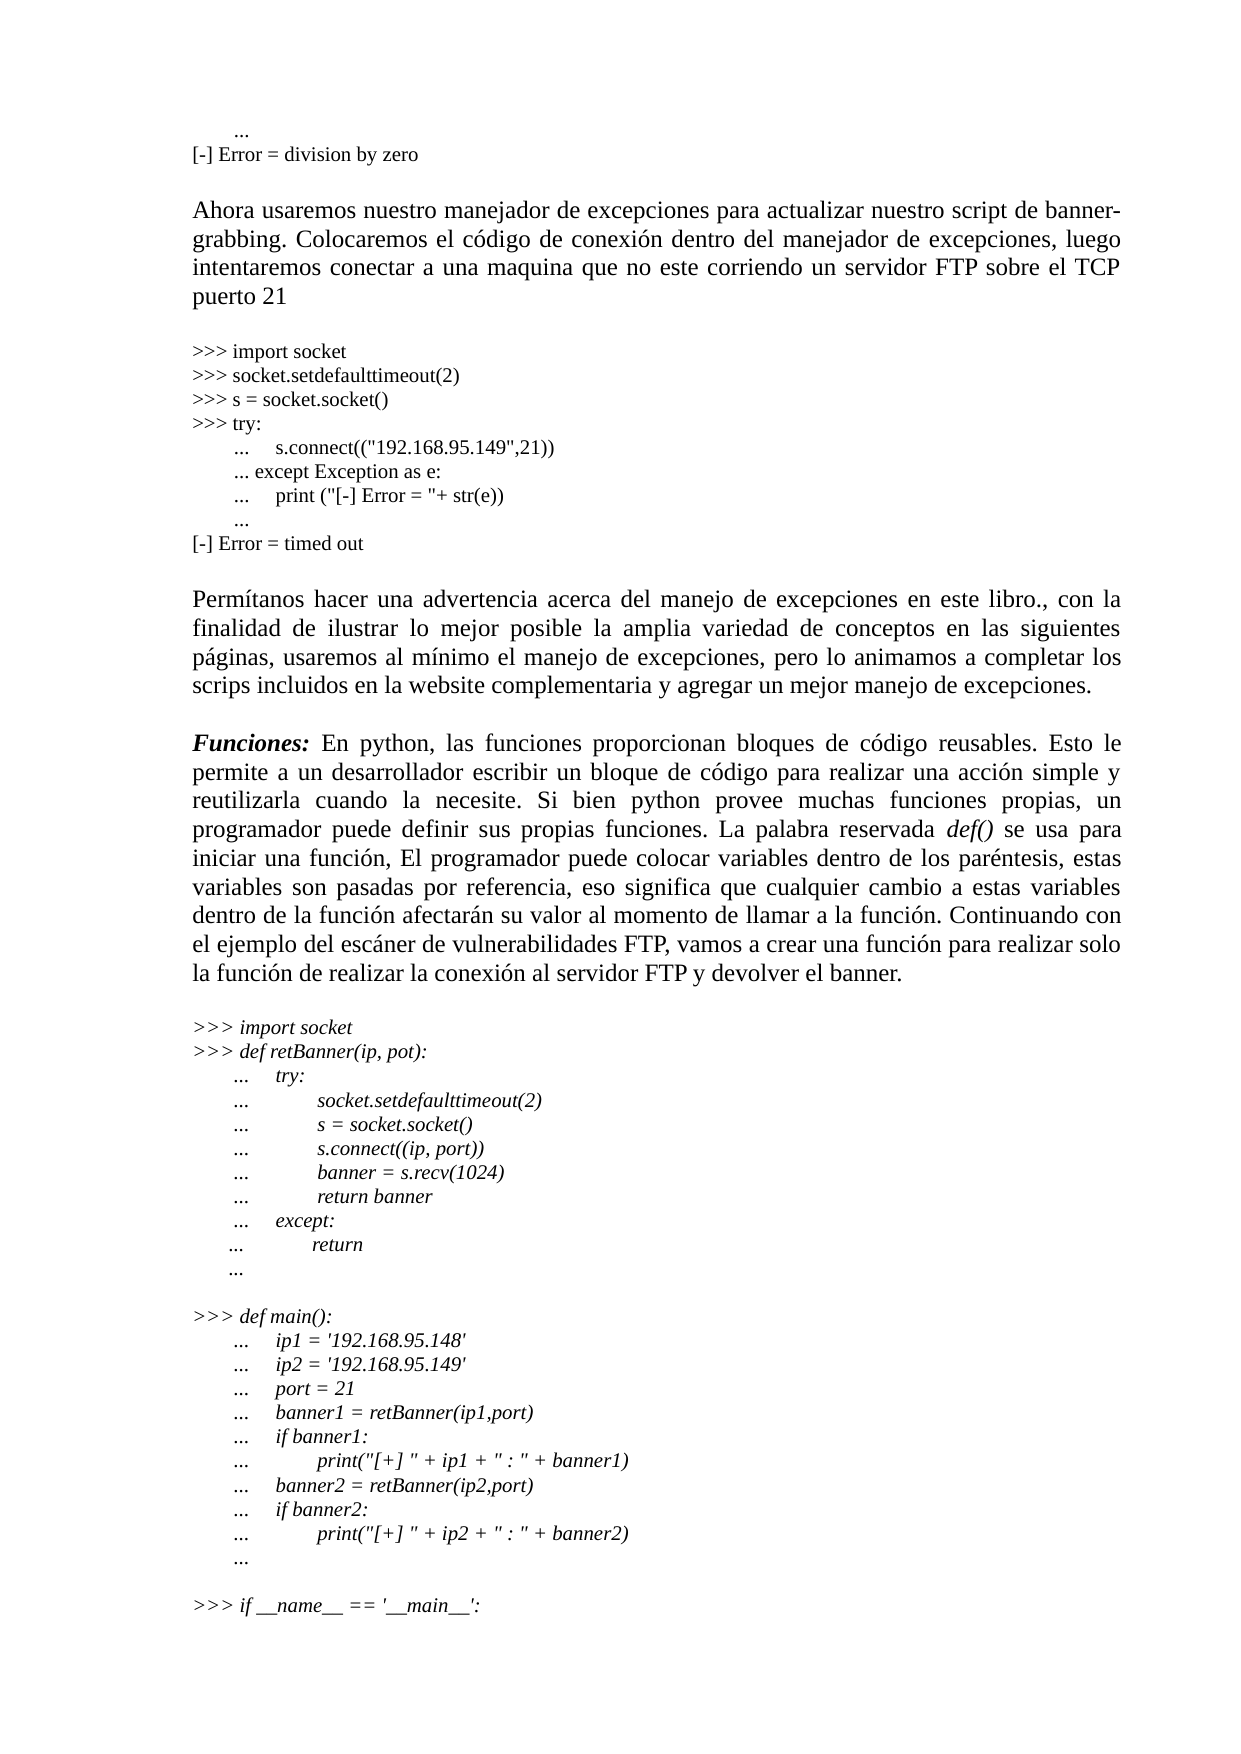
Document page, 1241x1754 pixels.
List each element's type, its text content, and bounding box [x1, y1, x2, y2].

text ... print("[+] " + ip1 + " : " + banner1) [192, 1448, 1122, 1472]
text ... socket.setdefaulttimeout(2) [192, 1087, 1122, 1112]
text ... if banner1: [192, 1424, 1122, 1448]
text ... s = socket.socket() [192, 1112, 1122, 1136]
text >>> try: [192, 411, 1122, 435]
text ... [192, 1545, 1122, 1569]
text Permítanos hacer una advertencia acerca del manejo de excepciones en este libro., con la finalidad de ilustrar lo mejor posible la amplia variedad de conceptos en las siguientes páginas, usaremos al mínimo el manejo de excepciones, pero lo animamos a completar los scrips incluidos en la website complementaria y agregar un mejor manejo de excepciones. [192, 584, 1122, 699]
text >>> import socket [192, 339, 1122, 363]
text >>> def main(): [192, 1304, 1122, 1328]
text ... try: [192, 1063, 1122, 1087]
text Funciones: En python, las funciones proporcionan bloques de código reusables. Esto le permite a un desarrollador escribir un bloque de código para realizar una acción simple y reutilizarla cuando la necesite. Si bien python provee muchas funciones propias, un programador puede definir sus propias funciones. La palabra reservada def() se usa para iniciar una función, El programador puede colocar variables dentro de los paréntesis, estas variables son pasadas por referencia, eso significa que cualquier cambio a estas variables dentro de la función afectarán su valor al momento de llamar a la función. Continuando con el ejemplo del escáner de vulnerabilidades FTP, vamos a crear una función para realizar solo la función de realizar la conexión al servidor FTP y devolver el banner. [192, 728, 1122, 987]
text ... ip1 = '192.168.95.148' [192, 1328, 1122, 1352]
text ... return [192, 1232, 1122, 1256]
text ... s.connect((ip, port)) [192, 1136, 1122, 1160]
text ... except Exception as e: [192, 459, 1122, 483]
text ... port = 21 [192, 1376, 1122, 1400]
text ... ip2 = '192.168.95.149' [192, 1352, 1122, 1376]
text >>> s = socket.socket() [192, 387, 1122, 411]
text ... s.connect(("192.168.95.149",21)) [192, 435, 1122, 459]
text ... banner = s.recv(1024) [192, 1160, 1122, 1184]
text [-] Error = division by zero [192, 142, 1122, 166]
text ... [192, 118, 1122, 142]
text [-] Error = timed out [192, 531, 1122, 555]
text ... except: [192, 1208, 1122, 1232]
text ... if banner2: [192, 1497, 1122, 1521]
text ... banner1 = retBanner(ip1,port) [192, 1400, 1122, 1424]
text ... return banner [192, 1184, 1122, 1208]
text >>> import socket [192, 1015, 1122, 1039]
text >>> def retBanner(ip, pot): [192, 1039, 1122, 1063]
text >>> socket.setdefaulttimeout(2) [192, 363, 1122, 387]
text ... print("[+] " + ip2 + " : " + banner2) [192, 1521, 1122, 1545]
text >>> if __name__ == '__main__': [192, 1593, 1122, 1617]
text ... print ("[-] Error = "+ str(e)) [192, 483, 1122, 507]
text Ahora usaremos nuestro manejador de excepciones para actualizar nuestro script de banner-grabbing. Colocaremos el código de conexión dentro del manejador de excepciones, luego intentaremos conectar a una maquina que no este corriendo un servidor FTP sobre el TCP puerto 21 [192, 195, 1122, 310]
text ... [192, 1256, 1122, 1280]
text ... banner2 = retBanner(ip2,port) [192, 1472, 1122, 1497]
text ... [192, 507, 1122, 531]
